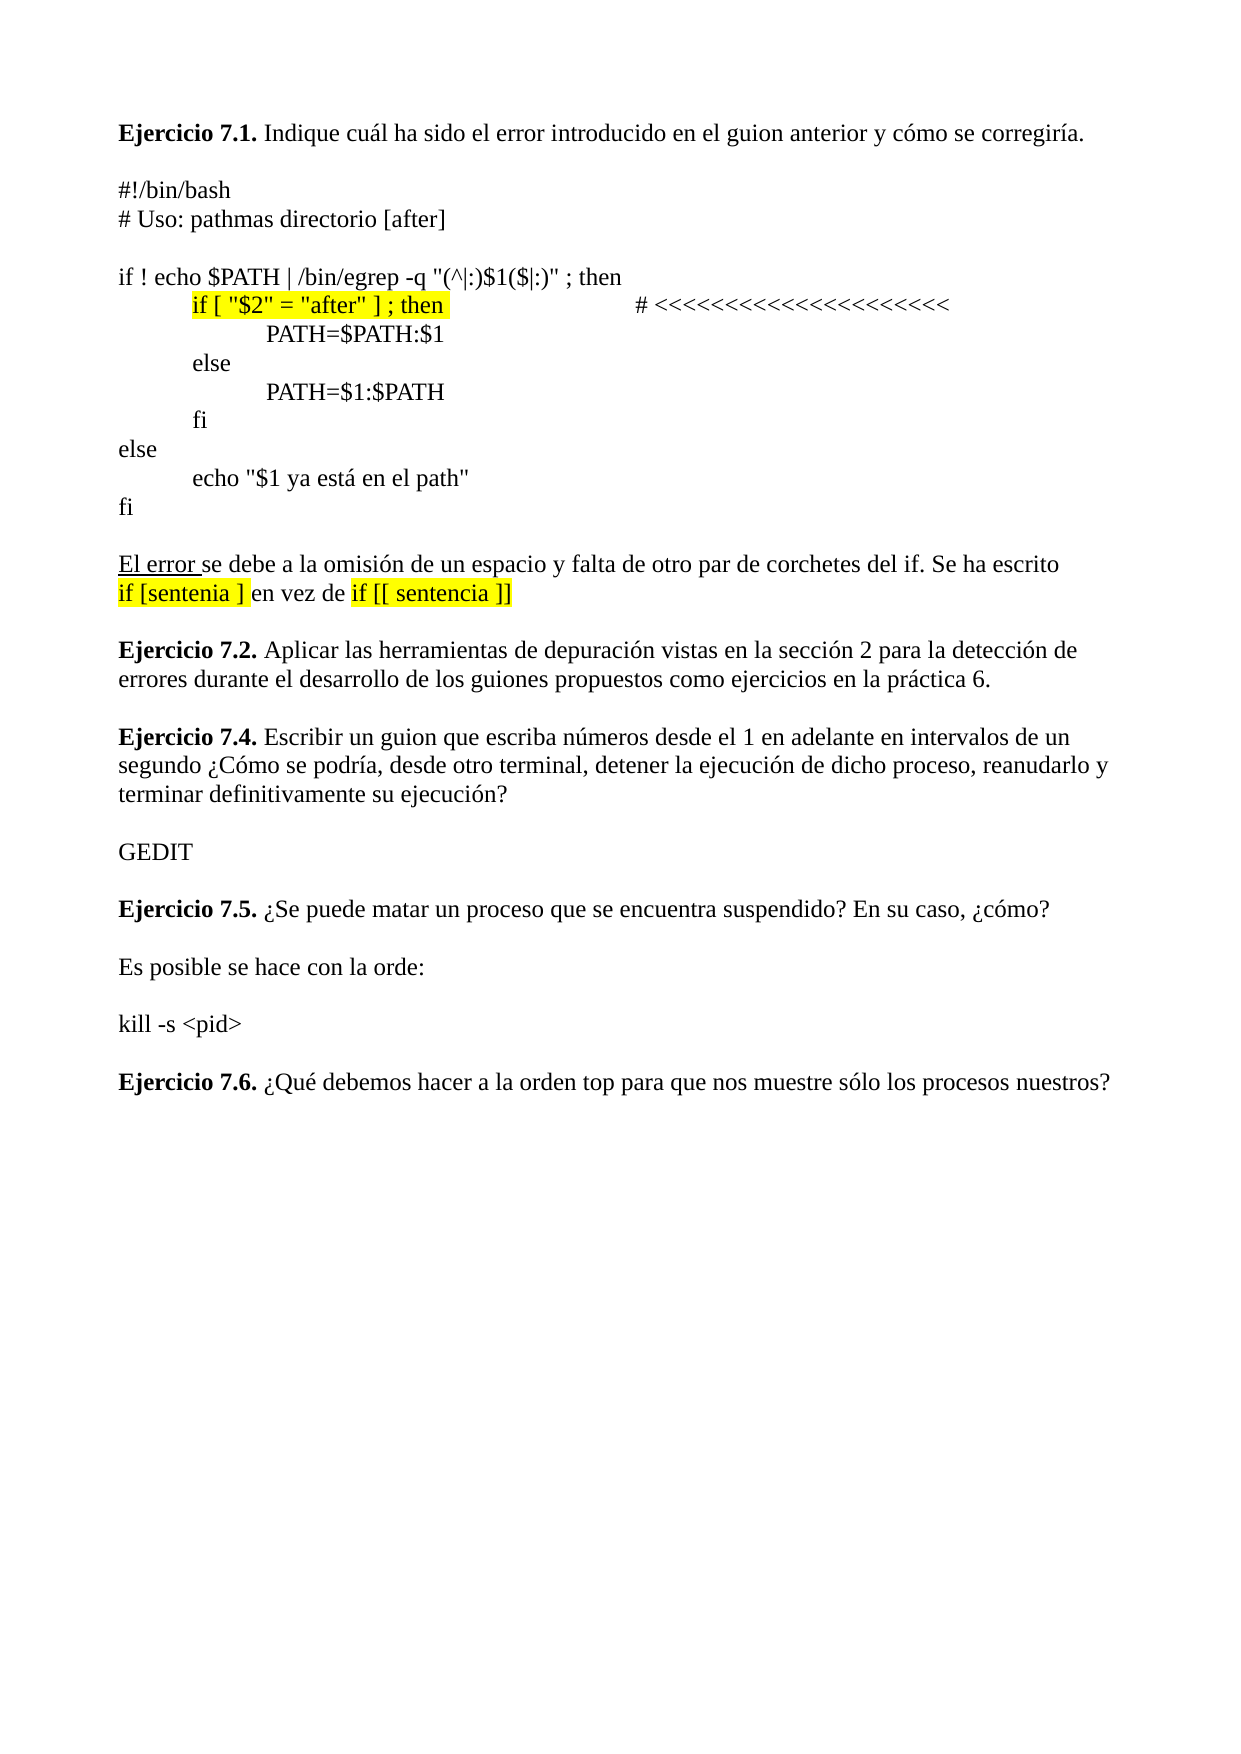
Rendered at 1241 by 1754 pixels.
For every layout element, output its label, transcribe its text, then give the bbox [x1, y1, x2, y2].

text fi [118, 492, 1122, 521]
text GEDIT [118, 837, 1122, 866]
text PATH=$1:$PATH [118, 377, 1122, 406]
text if [ "$2" = "after" ] ; then # <<<<<<<<<<<<<<<<<<<<< [118, 291, 1122, 319]
text if ! echo $PATH | /bin/egrep -q "(^|:)$1($|:)" ; then [118, 262, 1122, 291]
text else [118, 348, 1122, 377]
text Ejercicio 7.2. Aplicar las herramientas de depuración vistas en la sección 2 para la detección de errores durante el desarrollo de los guiones propuestos como ejercicios en la práctica 6. [118, 636, 1122, 693]
text El error se debe a la omisión de un espacio y falta de otro par de corchetes del if. Se ha escrito [118, 549, 1122, 578]
text Ejercicio 7.1. Indique cuál ha sido el error introducido en el guion anterior y cómo se corregiría. [118, 118, 1122, 147]
text kill -s <pid> [118, 1009, 1122, 1038]
text if [sentenia ] en vez de if [[ sentencia ]] [118, 578, 1122, 607]
text Es posible se hace con la orde: [118, 952, 1122, 981]
text #!/bin/bash [118, 176, 1122, 204]
text # Uso: pathmas directorio [after] [118, 204, 1122, 233]
text else [118, 434, 1122, 463]
text Ejercicio 7.4. Escribir un guion que escriba números desde el 1 en adelante en intervalos de un segundo ¿Cómo se podría, desde otro terminal, detener la ejecución de dicho proceso, reanudarlo y terminar definitivamente su ejecución? [118, 722, 1122, 808]
text echo "$1 ya está en el path" [118, 463, 1122, 492]
text Ejercicio 7.5. ¿Se puede matar un proceso que se encuentra suspendido? En su caso, ¿cómo? [118, 894, 1122, 923]
text Ejercicio 7.6. ¿Qué debemos hacer a la orden top para que nos muestre sólo los procesos nuestros? [118, 1067, 1122, 1096]
text fi [118, 406, 1122, 434]
text PATH=$PATH:$1 [118, 319, 1122, 348]
